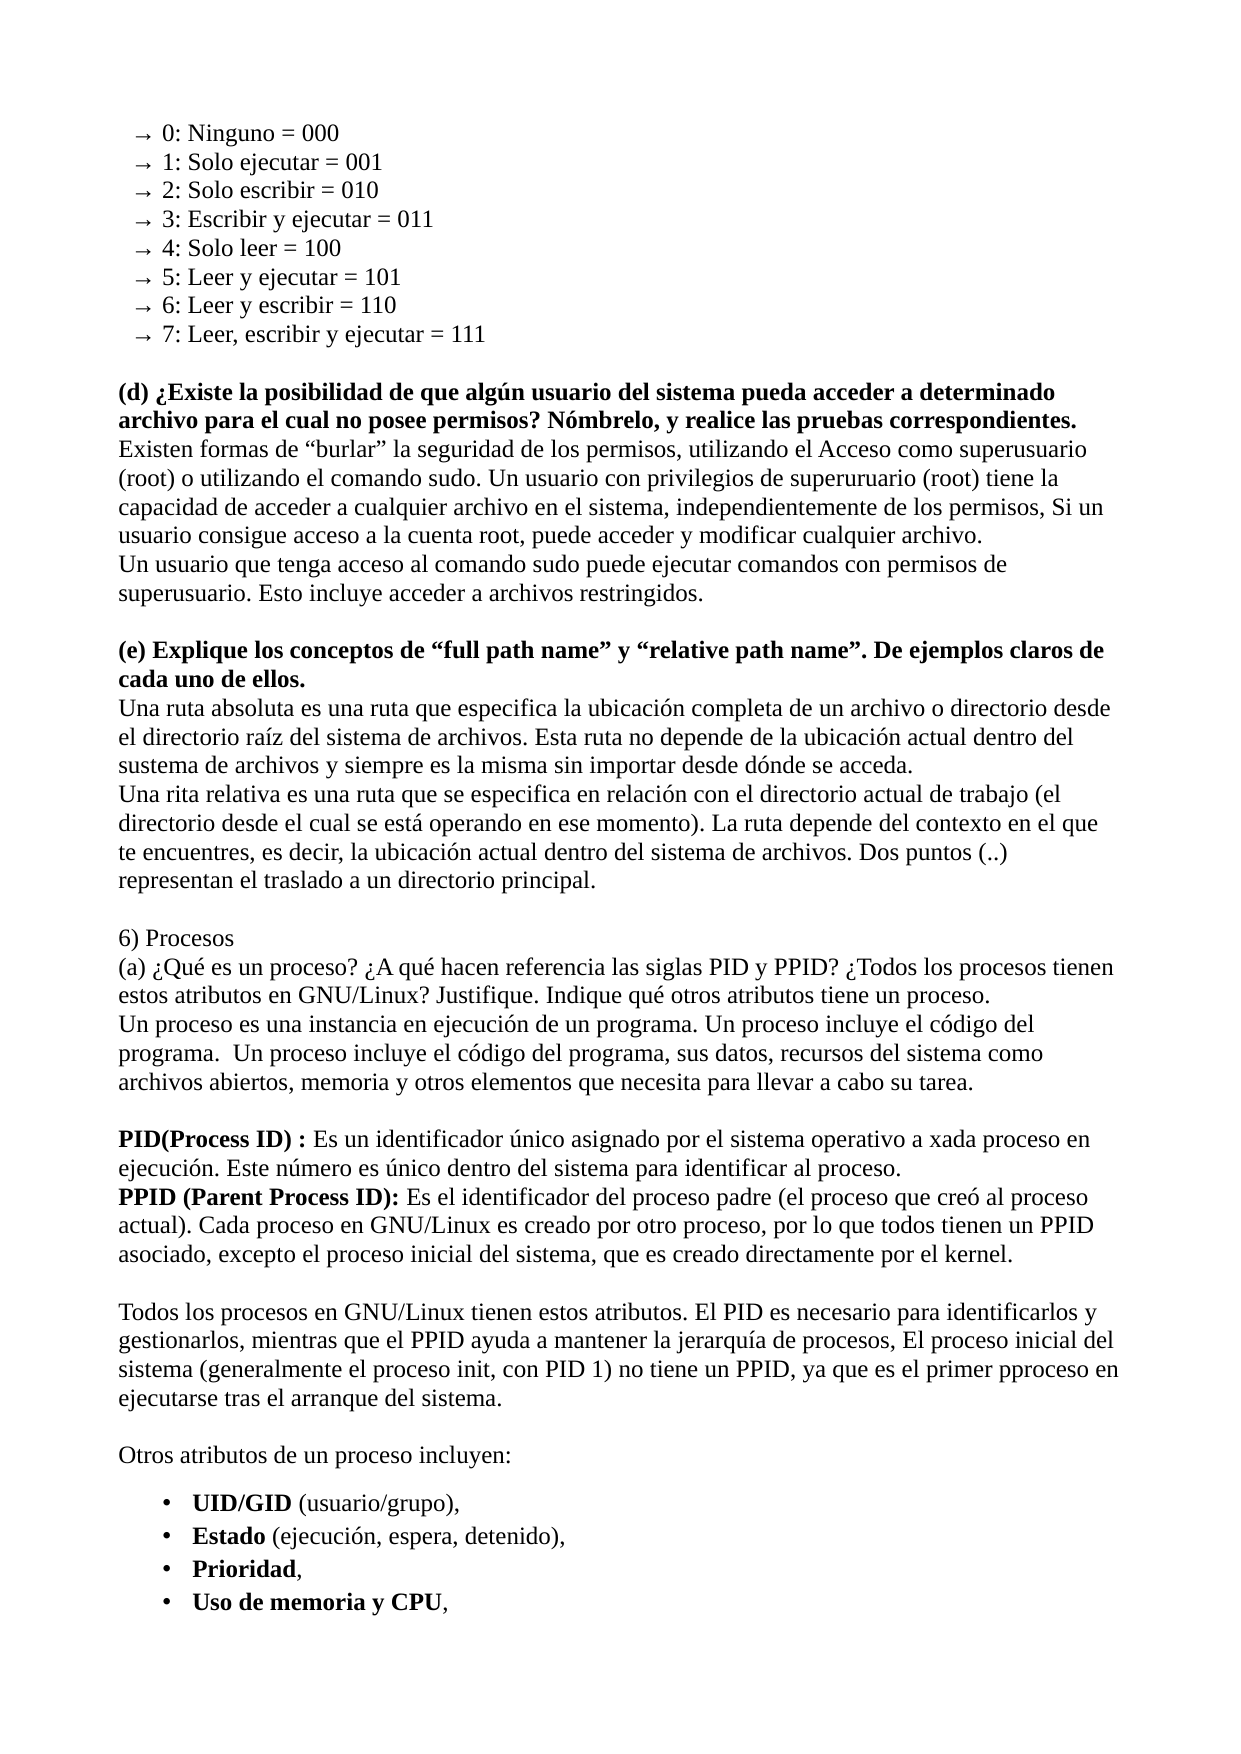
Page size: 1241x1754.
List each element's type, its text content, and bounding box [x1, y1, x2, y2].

text Un usuario que tenga acceso al comando sudo puede ejecutar comandos con permisos de superusuario. Esto incluye acceder a archivos restringidos. [118, 549, 1122, 607]
text Existen formas de “burlar” la seguridad de los permisos, utilizando el Acceso como superusuario (root) o utilizando el comando sudo. Un usuario con privilegios de superuruario (root) tiene la capacidad de acceder a cualquier archivo en el sistema, independientemente de los permisos, Si un usuario consigue acceso a la cuenta root, puede acceder y modificar cualquier archivo. [118, 434, 1122, 549]
text 6) Procesos [118, 923, 1122, 952]
list Uso de memoria y CPU, [162, 1587, 1122, 1616]
list Prioridad, [162, 1554, 1122, 1583]
text Otros atributos de un proceso incluyen: [118, 1441, 1122, 1469]
text PPID (Parent Process ID): Es el identificador del proceso padre (el proceso que creó al proceso actual). Cada proceso en GNU/Linux es creado por otro proceso, por lo que todos tienen un PPID asociado, excepto el proceso inicial del sistema, que es creado directamente por el kernel. [118, 1182, 1122, 1268]
list Estado (ejecución, espera, detenido), [162, 1521, 1122, 1550]
text Una rita relativa es una ruta que se especifica en relación con el directorio actual de trabajo (el directorio desde el cual se está operando en ese momento). La ruta depende del contexto en el que te encuentres, es decir, la ubicación actual dentro del sistema de archivos. Dos puntos (..) representan el traslado a un directorio principal. [118, 779, 1122, 894]
text → 7: Leer, escribir y ejecutar = 111 [118, 319, 1122, 348]
text PID(Process ID) : Es un identificador único asignado por el sistema operativo a xada proceso en ejecución. Este número es único dentro del sistema para identificar al proceso. [118, 1124, 1122, 1182]
text (e) Explique los conceptos de “full path name” y “relative path name”. De ejemplos claros de cada uno de ellos. [118, 636, 1122, 693]
text Un proceso es una instancia en ejecución de un programa. Un proceso incluye el código del programa. Un proceso incluye el código del programa, sus datos, recursos del sistema como archivos abiertos, memoria y otros elementos que necesita para llevar a cabo su tarea. [118, 1009, 1122, 1096]
text → 4: Solo leer = 100 [118, 233, 1122, 262]
text → 2: Solo escribir = 010 [118, 176, 1122, 204]
list UID/GID (usuario/grupo), [162, 1488, 1122, 1517]
text → 3: Escribir y ejecutar = 011 [118, 204, 1122, 233]
text → 6: Leer y escribir = 110 [118, 291, 1122, 319]
text Todos los procesos en GNU/Linux tienen estos atributos. El PID es necesario para identificarlos y gestionarlos, mientras que el PPID ayuda a mantener la jerarquía de procesos, El proceso inicial del sistema (generalmente el proceso init, con PID 1) no tiene un PPID, ya que es el primer pproceso en ejecutarse tras el arranque del sistema. [118, 1297, 1122, 1412]
text → 1: Solo ejecutar = 001 [118, 147, 1122, 176]
text (d) ¿Existe la posibilidad de que algún usuario del sistema pueda acceder a determinado archivo para el cual no posee permisos? Nómbrelo, y realice las pruebas correspondientes. [118, 377, 1122, 434]
text (a) ¿Qué es un proceso? ¿A qué hacen referencia las siglas PID y PPID? ¿Todos los procesos tienen estos atributos en GNU/Linux? Justifique. Indique qué otros atributos tiene un proceso. [118, 952, 1122, 1009]
text → 0: Ninguno = 000 [118, 118, 1122, 147]
text → 5: Leer y ejecutar = 101 [118, 262, 1122, 291]
text Una ruta absoluta es una ruta que especifica la ubicación completa de un archivo o directorio desde el directorio raíz del sistema de archivos. Esta ruta no depende de la ubicación actual dentro del sustema de archivos y siempre es la misma sin importar desde dónde se acceda. [118, 693, 1122, 779]
